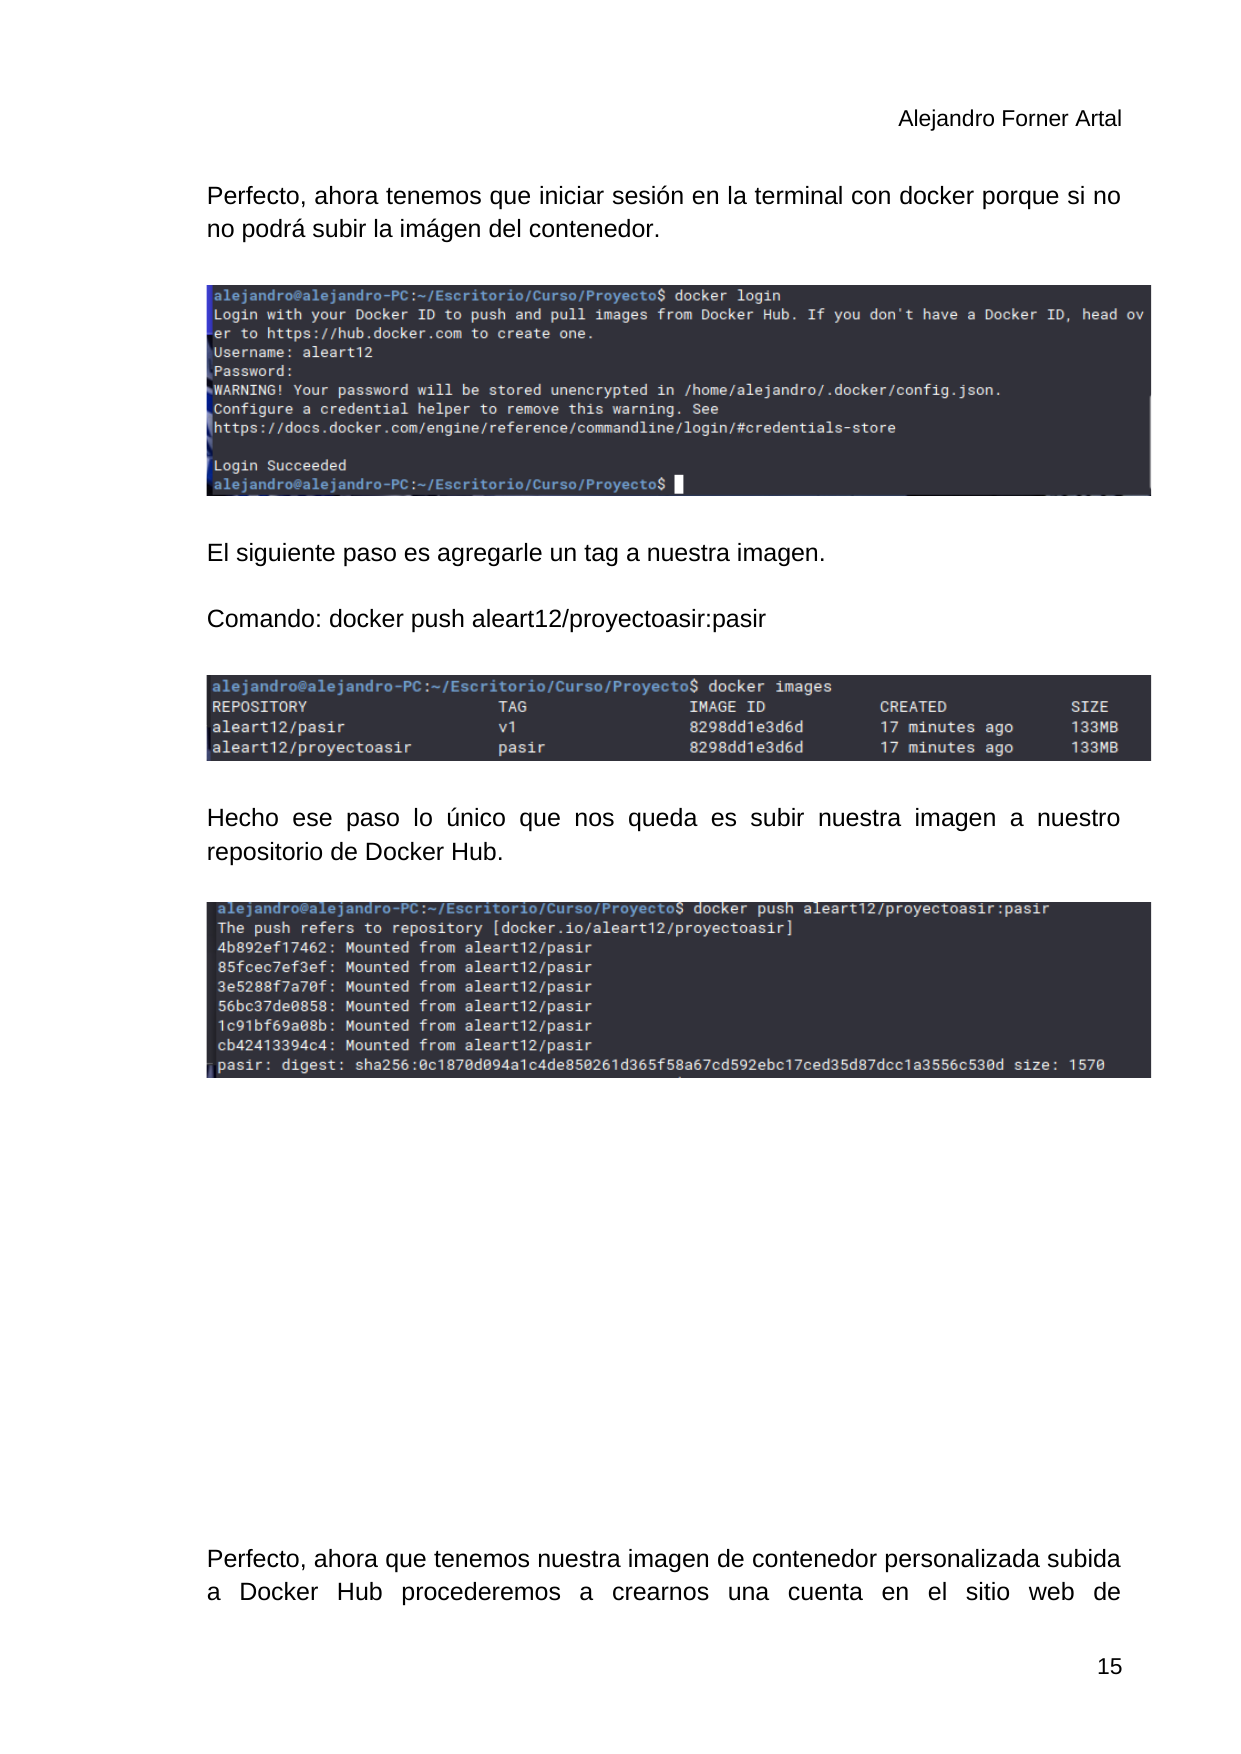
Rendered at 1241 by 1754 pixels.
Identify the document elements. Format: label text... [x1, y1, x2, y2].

picture [206, 675, 1152, 761]
text Perfecto, ahora tenemos que iniciar sesión en la terminal con docker porque si no no podrá subir la imágen del contenedor. [207, 181, 1122, 242]
text Hecho ese paso lo único que nos queda es subir nuestra imagen a nuestro repositorio de Docker Hub. [207, 803, 1122, 865]
text Perfecto, ahora que tenemos nuestra imagen de contenedor personalizada subida a Docker Hub procederemos a crearnos una cuenta en el sitio web de [207, 1544, 1122, 1605]
picture [206, 285, 1152, 496]
picture [206, 902, 1152, 1078]
text El siguiente paso es agregarle un tag a nuestra imagen. [207, 538, 1122, 567]
text Comando: docker push aleart12/proyectoasir:pasir [207, 604, 1122, 633]
